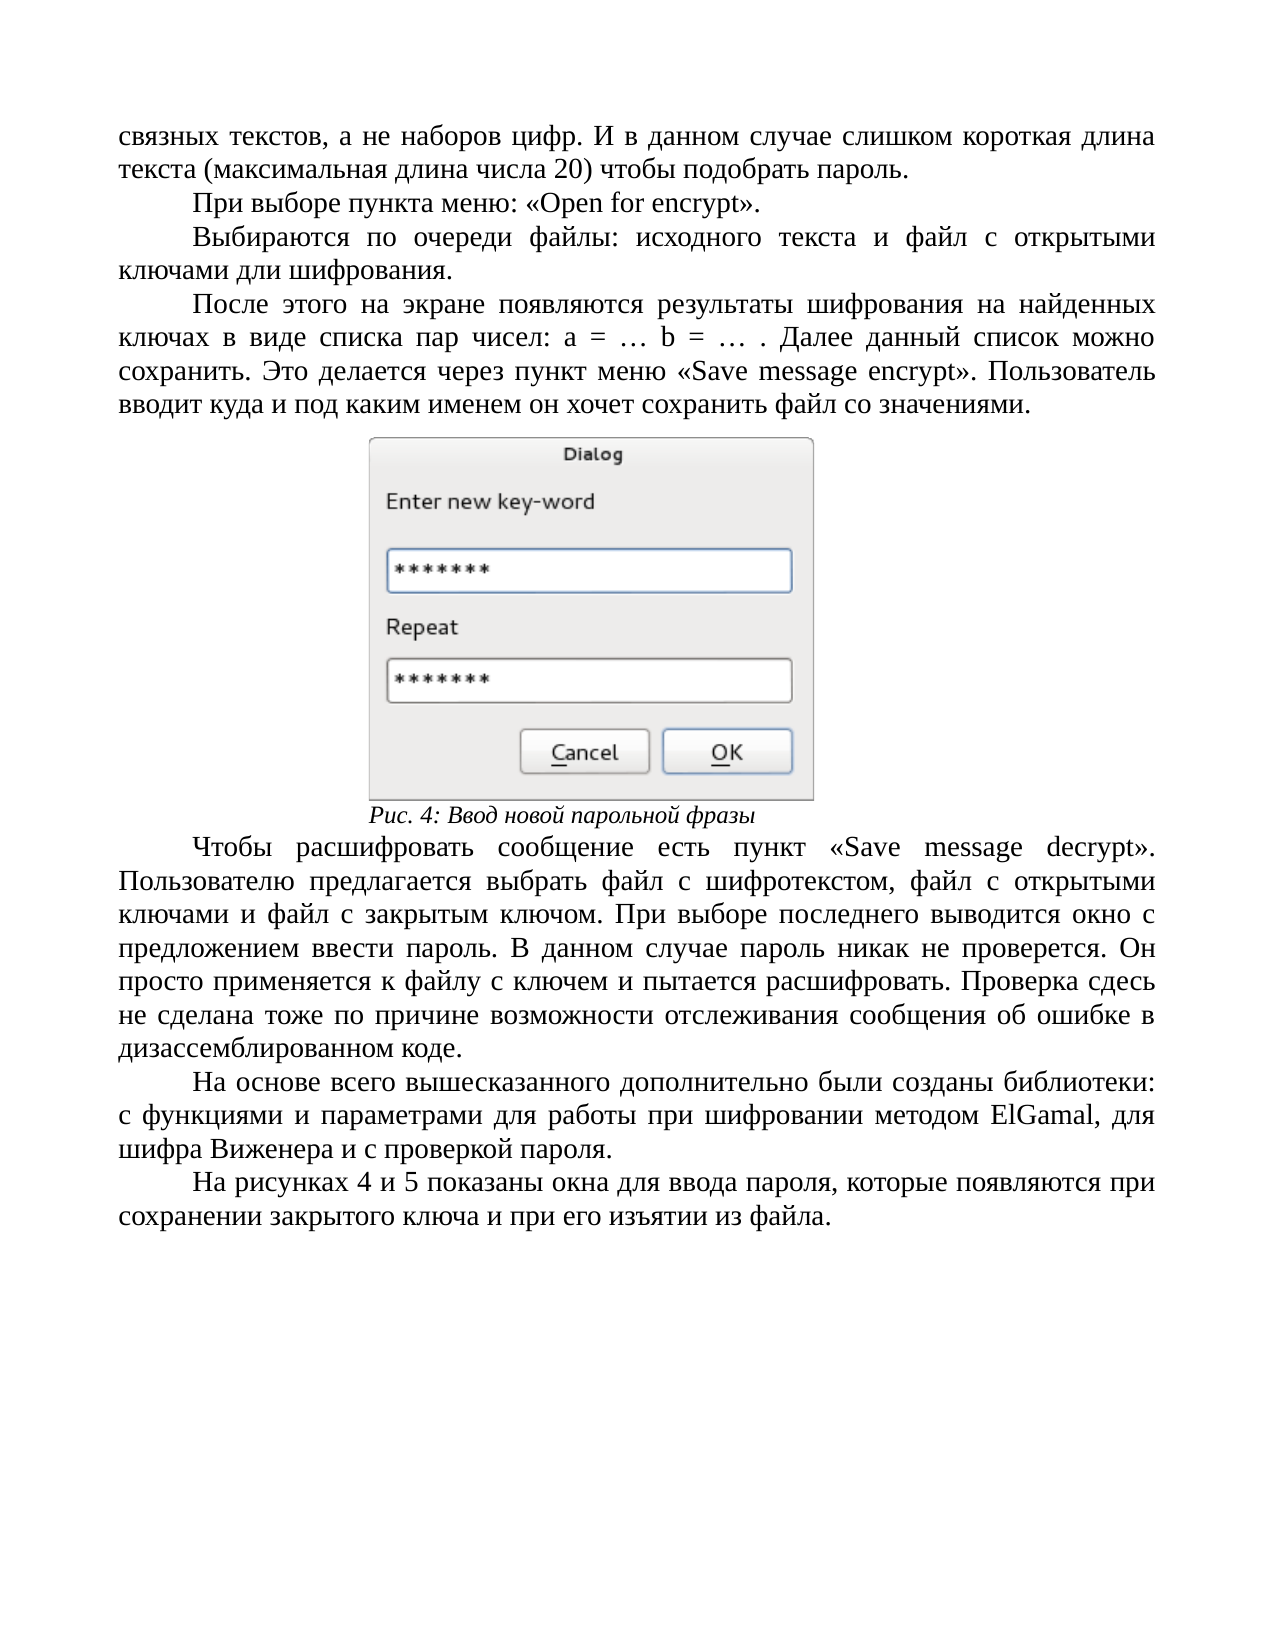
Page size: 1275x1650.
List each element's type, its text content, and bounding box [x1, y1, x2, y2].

text связных текстов, а не наборов цифр. И в данном случае слишком короткая длина текста (максимальная длина числа 20) чтобы подобрать пароль. [118, 118, 1157, 185]
text После этого на экране появляются результаты шифрования на найденных ключах в виде списка пар чисел: a = … b = … . Далее данный список можно сохранить. Это делается через пункт меню «Save message encrypt». Пользователь вводит куда и под каким именем он хочет сохранить файл со значениями. [118, 286, 1157, 420]
text На основе всего вышесказанного дополнительно были созданы библиотеки: с функциями и параметрами для работы при шифровании методом ElGamal, для шифра Виженера и с проверкой пароля. [118, 1064, 1157, 1164]
text Выбираются по очереди файлы: исходного текста и файл с открытыми ключами дли шифрования. [118, 219, 1157, 286]
text Чтобы расшифровать сообщение есть пункт «Save message decrypt». Пользователю предлагается выбрать файл с шифротекстом, файл с открытыми ключами и файл с закрытым ключом. При выборе последнего выводится окно с предложением ввести пароль. В данном случае пароль никак не проверется. Он просто применяется к файлу с ключем и пытается расшифровать. Проверка сдесь не сделана тоже по причине возможности отслеживания сообщения об ошибке в дизассемблированном коде. [118, 420, 1157, 1064]
text На рисунках 4 и 5 показаны окна для ввода пароля, которые появляются при сохранении закрытого ключа и при его изъятии из файла. [118, 1164, 1157, 1232]
text При выборе пункта меню: «Open for encrypt». [118, 185, 1157, 219]
text Рис. 4: Ввод новой парольной фразы [369, 801, 814, 829]
picture [368, 437, 815, 801]
